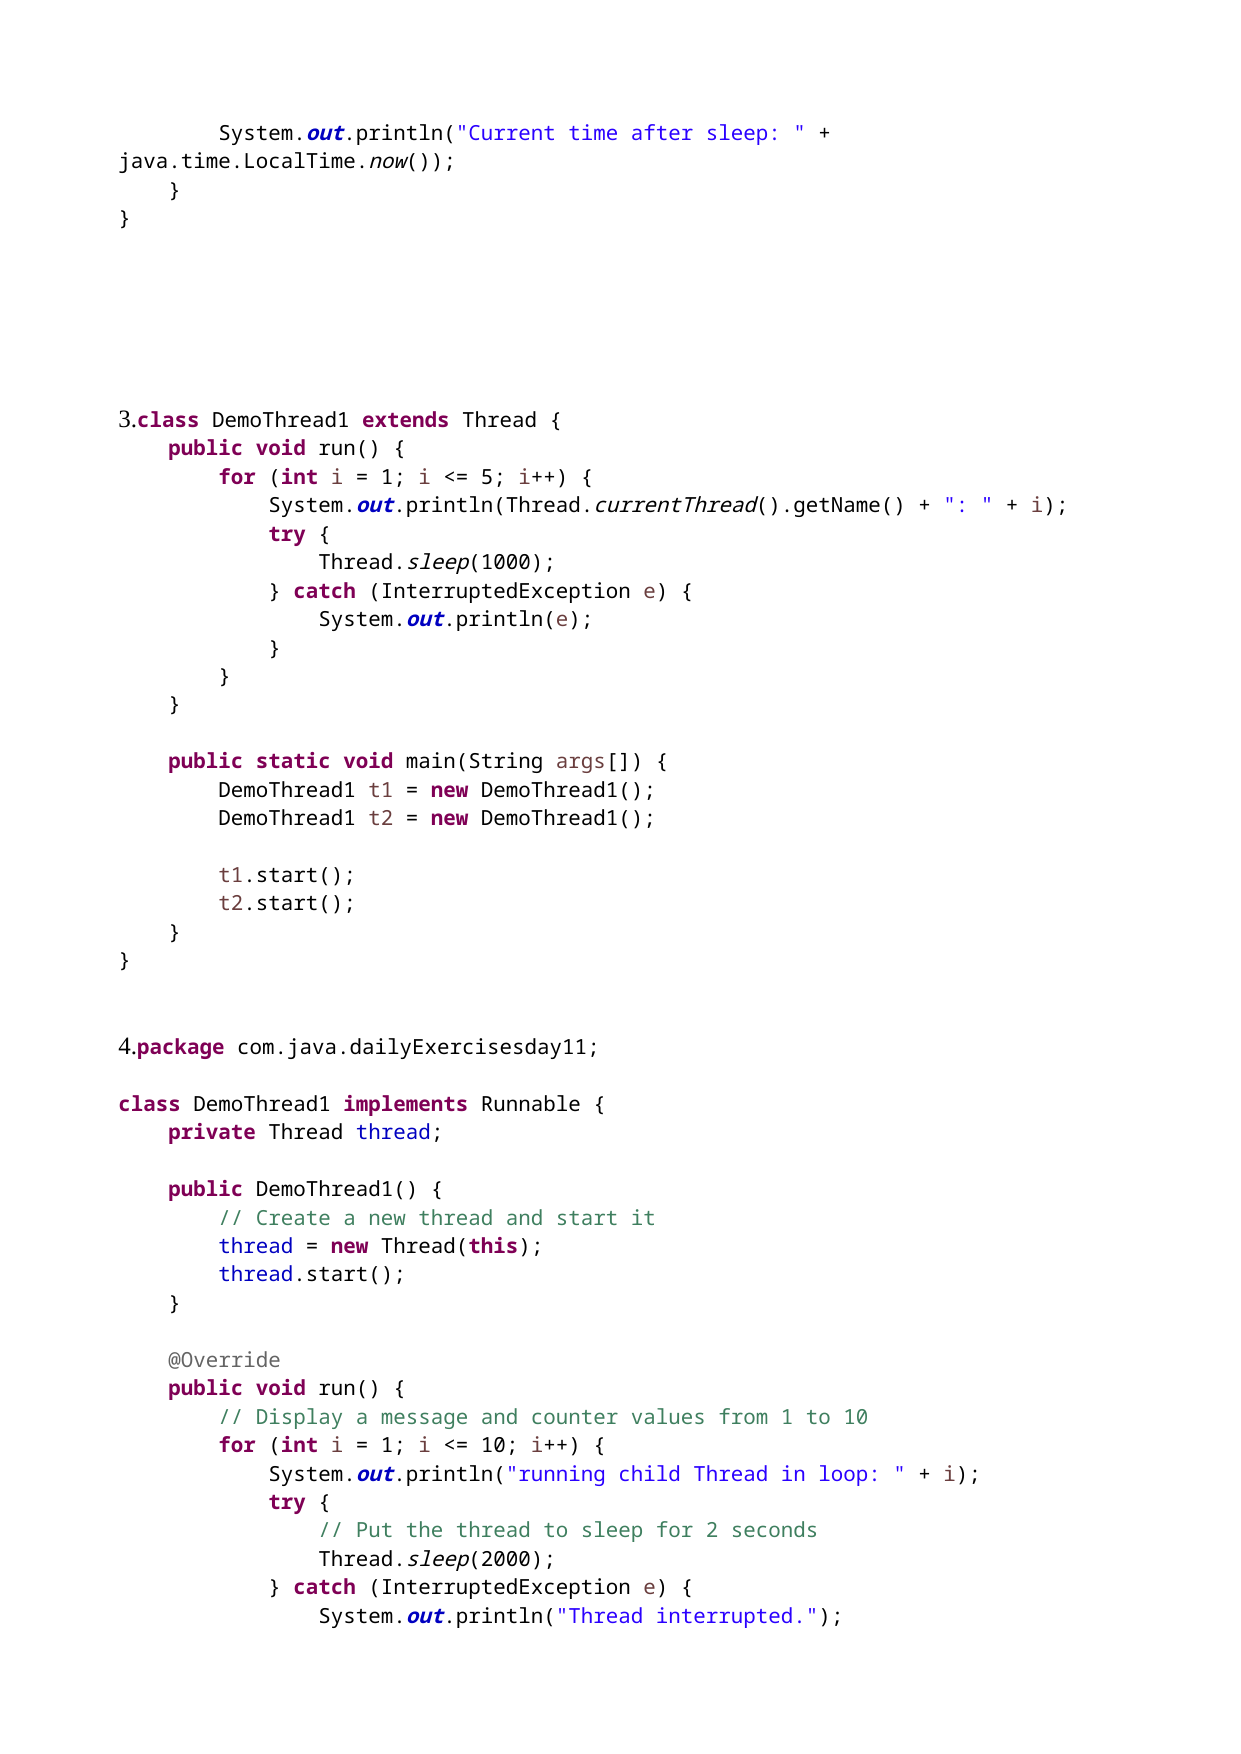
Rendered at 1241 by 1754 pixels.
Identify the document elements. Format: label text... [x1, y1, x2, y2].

text class DemoThread1 implements Runnable { [118, 1089, 1122, 1117]
text // Display a message and counter values from 1 to 10 [118, 1402, 1122, 1430]
text public void run() { [118, 433, 1122, 462]
text t2.start(); [118, 888, 1122, 917]
text } catch (InterruptedException e) { [118, 576, 1122, 604]
text Thread.sleep(1000); [118, 547, 1122, 576]
text t1.start(); [118, 860, 1122, 888]
text DemoThread1 t2 = new DemoThread1(); [118, 803, 1122, 832]
text } [118, 203, 1122, 232]
text @Override [118, 1345, 1122, 1373]
text 3.class DemoThread1 extends Thread { [118, 404, 1122, 433]
text try { [118, 1487, 1122, 1516]
text DemoThread1 t1 = new DemoThread1(); [118, 775, 1122, 803]
text public static void main(String args[]) { [118, 746, 1122, 775]
text // Create a new thread and start it [118, 1203, 1122, 1231]
text private Thread thread; [118, 1117, 1122, 1146]
text 4.package com.java.dailyExercisesday11; [118, 1031, 1122, 1061]
text System.out.println(e); [118, 604, 1122, 633]
text } [118, 689, 1122, 718]
text } catch (InterruptedException e) { [118, 1572, 1122, 1601]
text thread.start(); [118, 1259, 1122, 1288]
text System.out.println("running child Thread in loop: " + i); [118, 1459, 1122, 1487]
text } [118, 945, 1122, 974]
text public void run() { [118, 1373, 1122, 1402]
text for (int i = 1; i <= 5; i++) { [118, 462, 1122, 490]
text System.out.println("Thread interrupted."); [118, 1601, 1122, 1629]
text } [118, 175, 1122, 203]
text } [118, 917, 1122, 945]
text System.out.println(Thread.currentThread().getName() + ": " + i); [118, 490, 1122, 519]
text try { [118, 519, 1122, 547]
text thread = new Thread(this); [118, 1231, 1122, 1259]
text } [118, 633, 1122, 661]
text public DemoThread1() { [118, 1174, 1122, 1203]
text Thread.sleep(2000); [118, 1544, 1122, 1572]
text } [118, 1288, 1122, 1316]
text for (int i = 1; i <= 10; i++) { [118, 1430, 1122, 1459]
text System.out.println("Current time after sleep: " + java.time.LocalTime.now()); [118, 118, 1122, 175]
text // Put the thread to sleep for 2 seconds [118, 1516, 1122, 1544]
text } [118, 661, 1122, 689]
